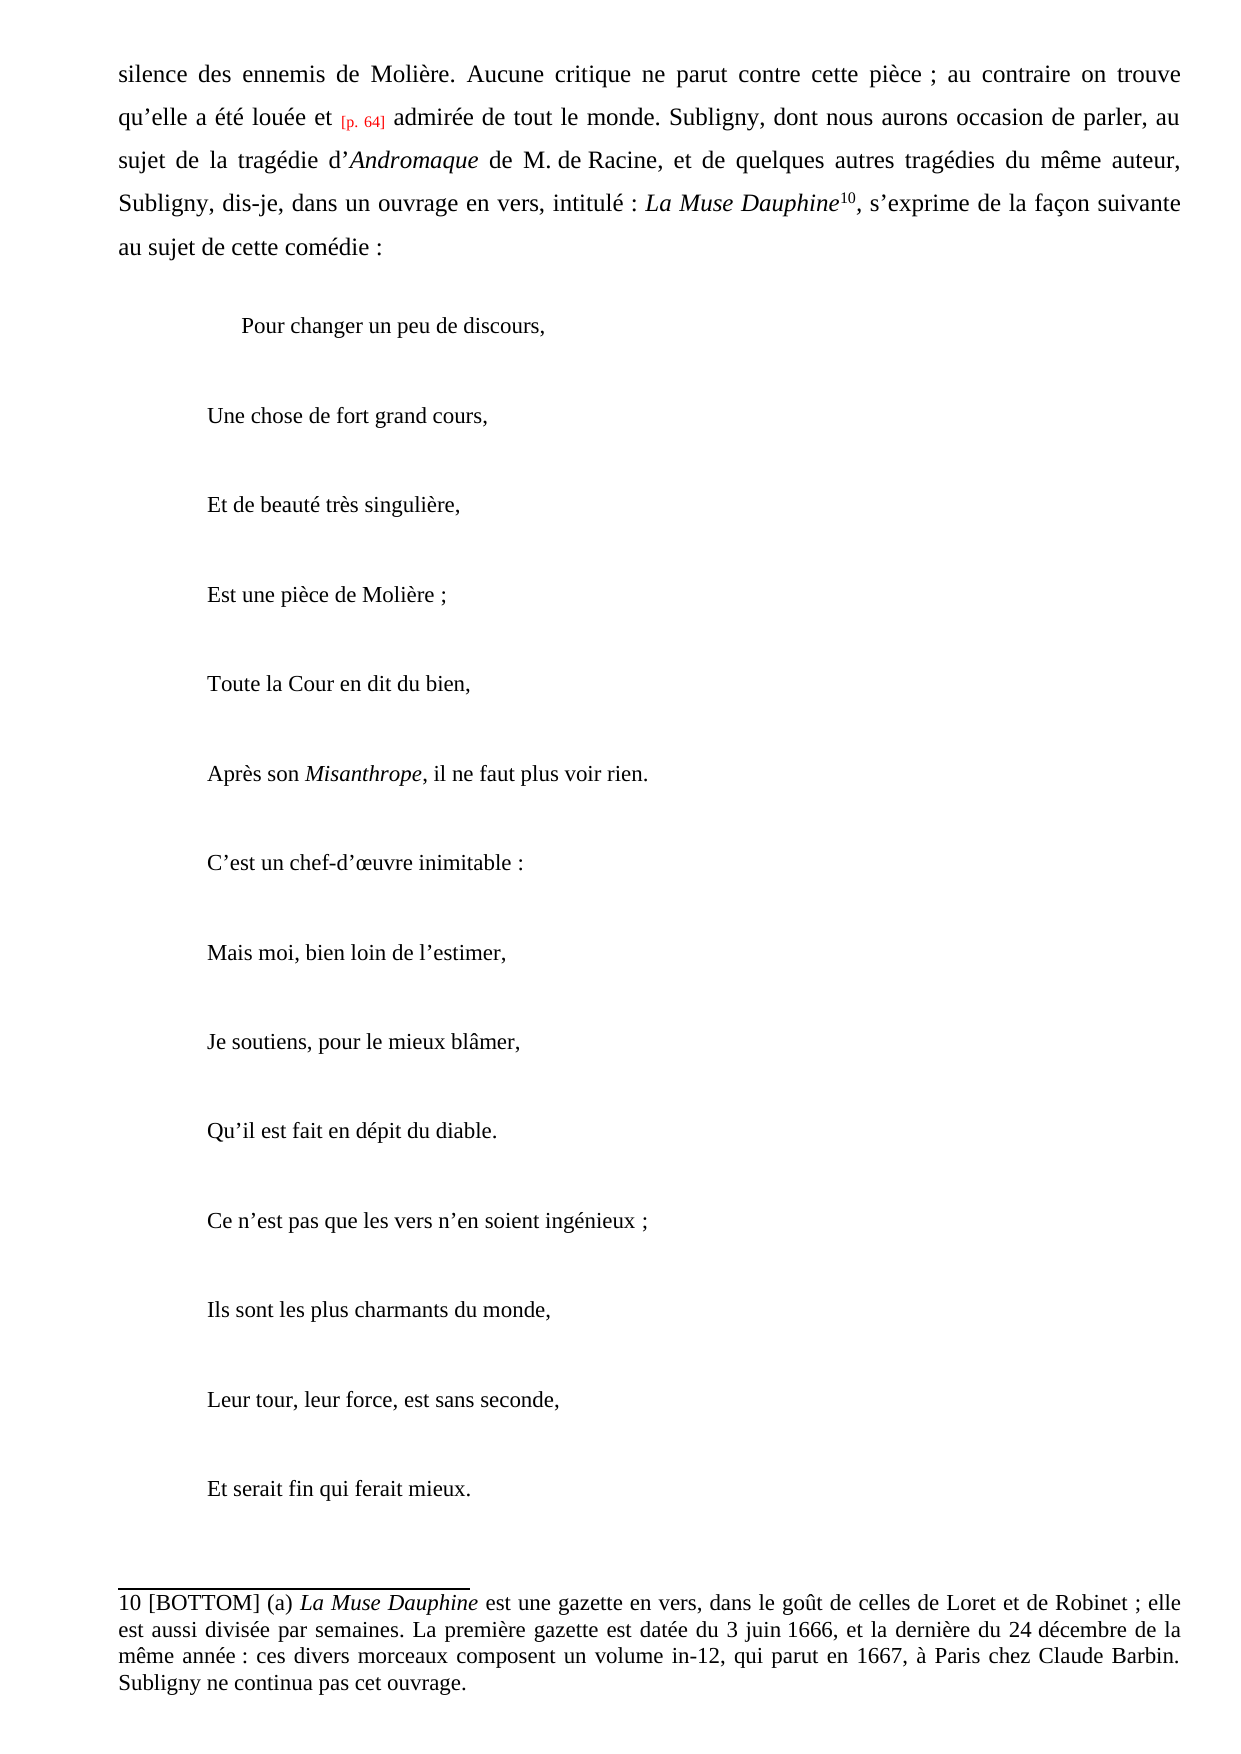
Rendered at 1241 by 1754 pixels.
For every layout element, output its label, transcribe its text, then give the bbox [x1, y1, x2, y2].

text Et serait fin qui ferait mieux. [207, 1475, 1181, 1502]
text Ce n’est pas que les vers n’en soient ingénieux ; [207, 1207, 1181, 1233]
text Après son Misanthrope, il ne faut plus voir rien. [207, 759, 1181, 786]
text Mais moi, bien loin de l’estimer, [207, 938, 1181, 965]
text Et de beauté très singulière, [207, 491, 1181, 517]
text Pour changer un peu de discours, [207, 312, 1181, 338]
text Qu’il est fait en dépit du diable. [207, 1117, 1181, 1144]
text Ils sont les plus charmants du monde, [207, 1296, 1181, 1323]
text Est une pièce de Molière ; [207, 581, 1181, 607]
text Une chose de fort grand cours, [207, 402, 1181, 428]
text Je soutiens, pour le mieux blâmer, [207, 1028, 1181, 1054]
text Leur tour, leur force, est sans seconde, [207, 1386, 1181, 1412]
text silence des ennemis de Molière. Aucune critique ne parut contre cette pièce ; au contraire on trouve qu’elle a été louée et [p. 64] admirée de tout le monde. Subligny, dont nous aurons occasion de parler, au sujet de la tragédie d’Andromaque de M. de Racine, et de quelques autres tragédies du même auteur, Subligny, dis-je, dans un ouvrage en vers, intitulé : La Muse Dauphine, s’exprime de la façon suivante au sujet de cette comédie : [118, 59, 1181, 260]
text Toute la Cour en dit du bien, [207, 670, 1181, 696]
text [BOTTOM] (a) La Muse Dauphine est une gazette en vers, dans le goût de celles de Loret et de Robinet ; elle est aussi divisée par semaines. La première gazette est datée du 3 juin 1666, et la dernière du 24 décembre de la même année : ces divers morceaux composent un volume in-12, qui parut en 1667, à Paris chez Claude Barbin. Subligny ne continua pas cet ouvrage. [118, 1589, 1181, 1695]
text C’est un chef-d’œuvre inimitable : [207, 849, 1181, 875]
